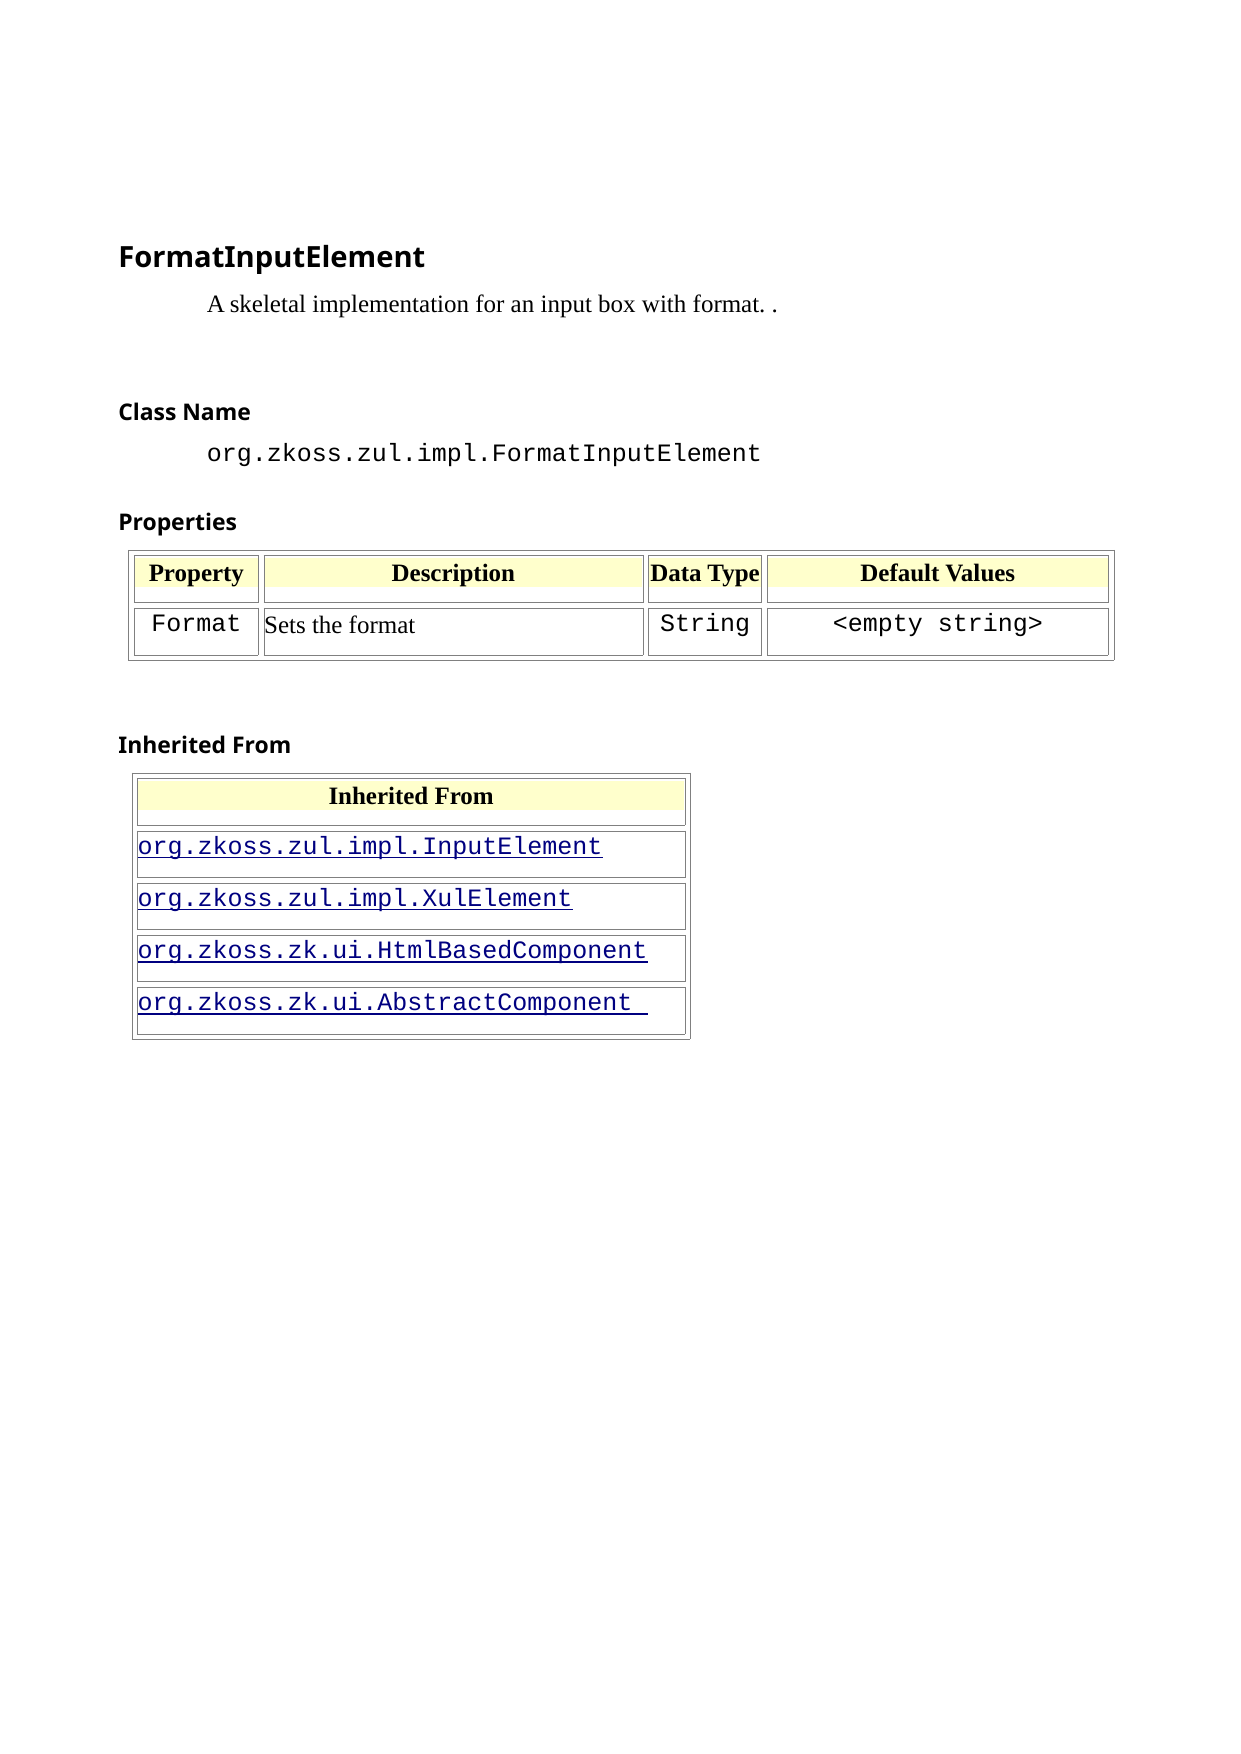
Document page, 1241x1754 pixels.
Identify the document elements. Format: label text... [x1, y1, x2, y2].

table_cell Format [131, 602, 261, 655]
table_header Property [131, 551, 261, 602]
text A skeletal implementation for an input box with format. . [207, 289, 1122, 318]
table_header Default Values [764, 551, 1111, 602]
table_cell org.zkoss.zk.ui.HtmlBasedComponent [134, 929, 687, 981]
table_header Description [261, 551, 645, 602]
table_cell <empty string> [764, 602, 1111, 655]
subtitle Properties [118, 506, 1122, 537]
table_cell org.zkoss.zul.impl.InputElement [134, 825, 687, 877]
table_cell String [645, 602, 764, 655]
subtitle Class Name [118, 396, 1122, 428]
table_cell org.zkoss.zk.ui.AbstractComponent [134, 981, 687, 1033]
text Inherited From [118, 729, 1122, 760]
text org.zkoss.zul.impl.FormatInputElement [207, 440, 1122, 468]
subtitle FormatInputElement [118, 237, 1122, 276]
table_header Inherited From [134, 774, 687, 825]
table_cell Sets the format [261, 602, 645, 655]
table_header Data Type [645, 551, 764, 602]
table_cell org.zkoss.zul.impl.XulElement [134, 877, 687, 929]
